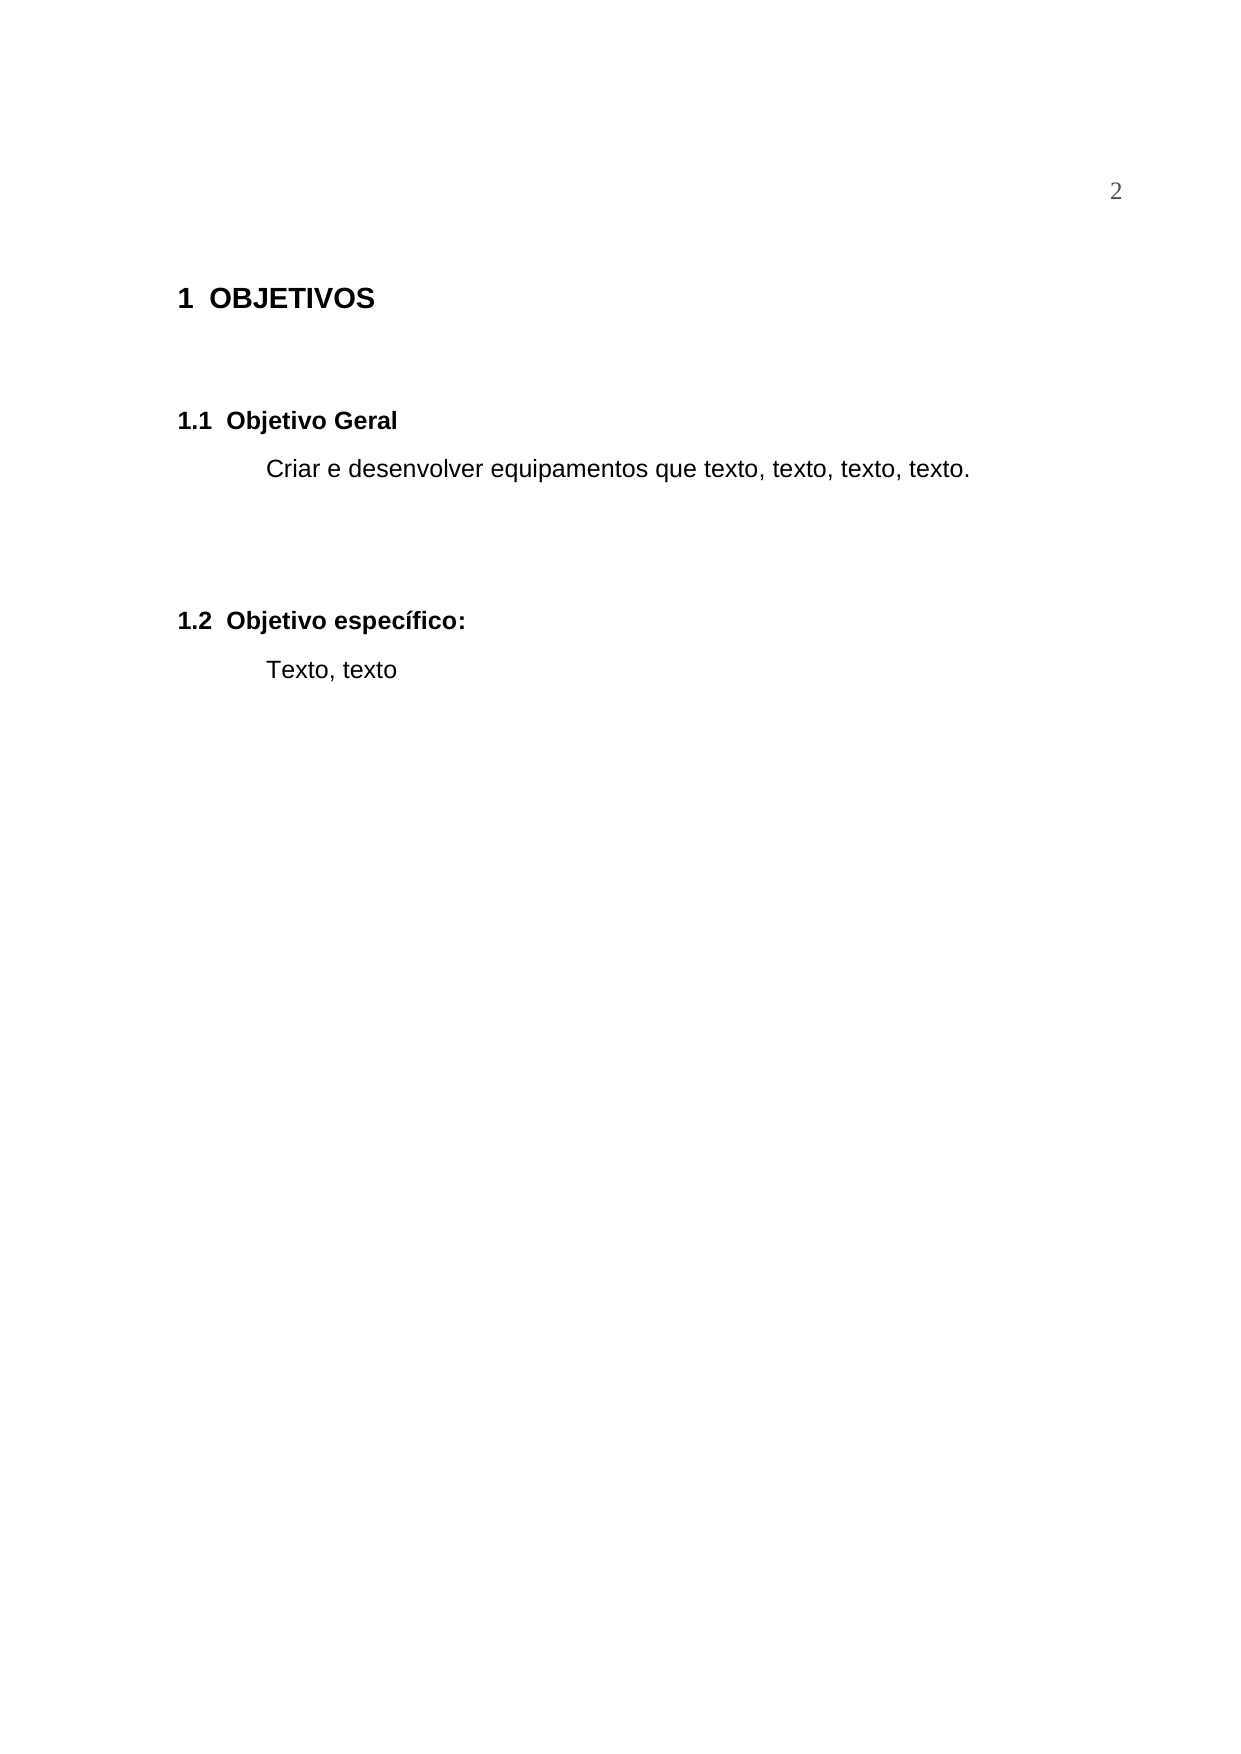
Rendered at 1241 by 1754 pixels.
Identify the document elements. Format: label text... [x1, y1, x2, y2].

subtitle Objetivo Geral [177, 407, 1122, 435]
subtitle OBJETIVOS [177, 282, 1122, 314]
text Texto, texto [177, 656, 1122, 683]
subtitle Objetivo específico: [177, 607, 1122, 635]
text Criar e desenvolver equipamentos que texto, texto, texto, texto. [177, 455, 1122, 483]
